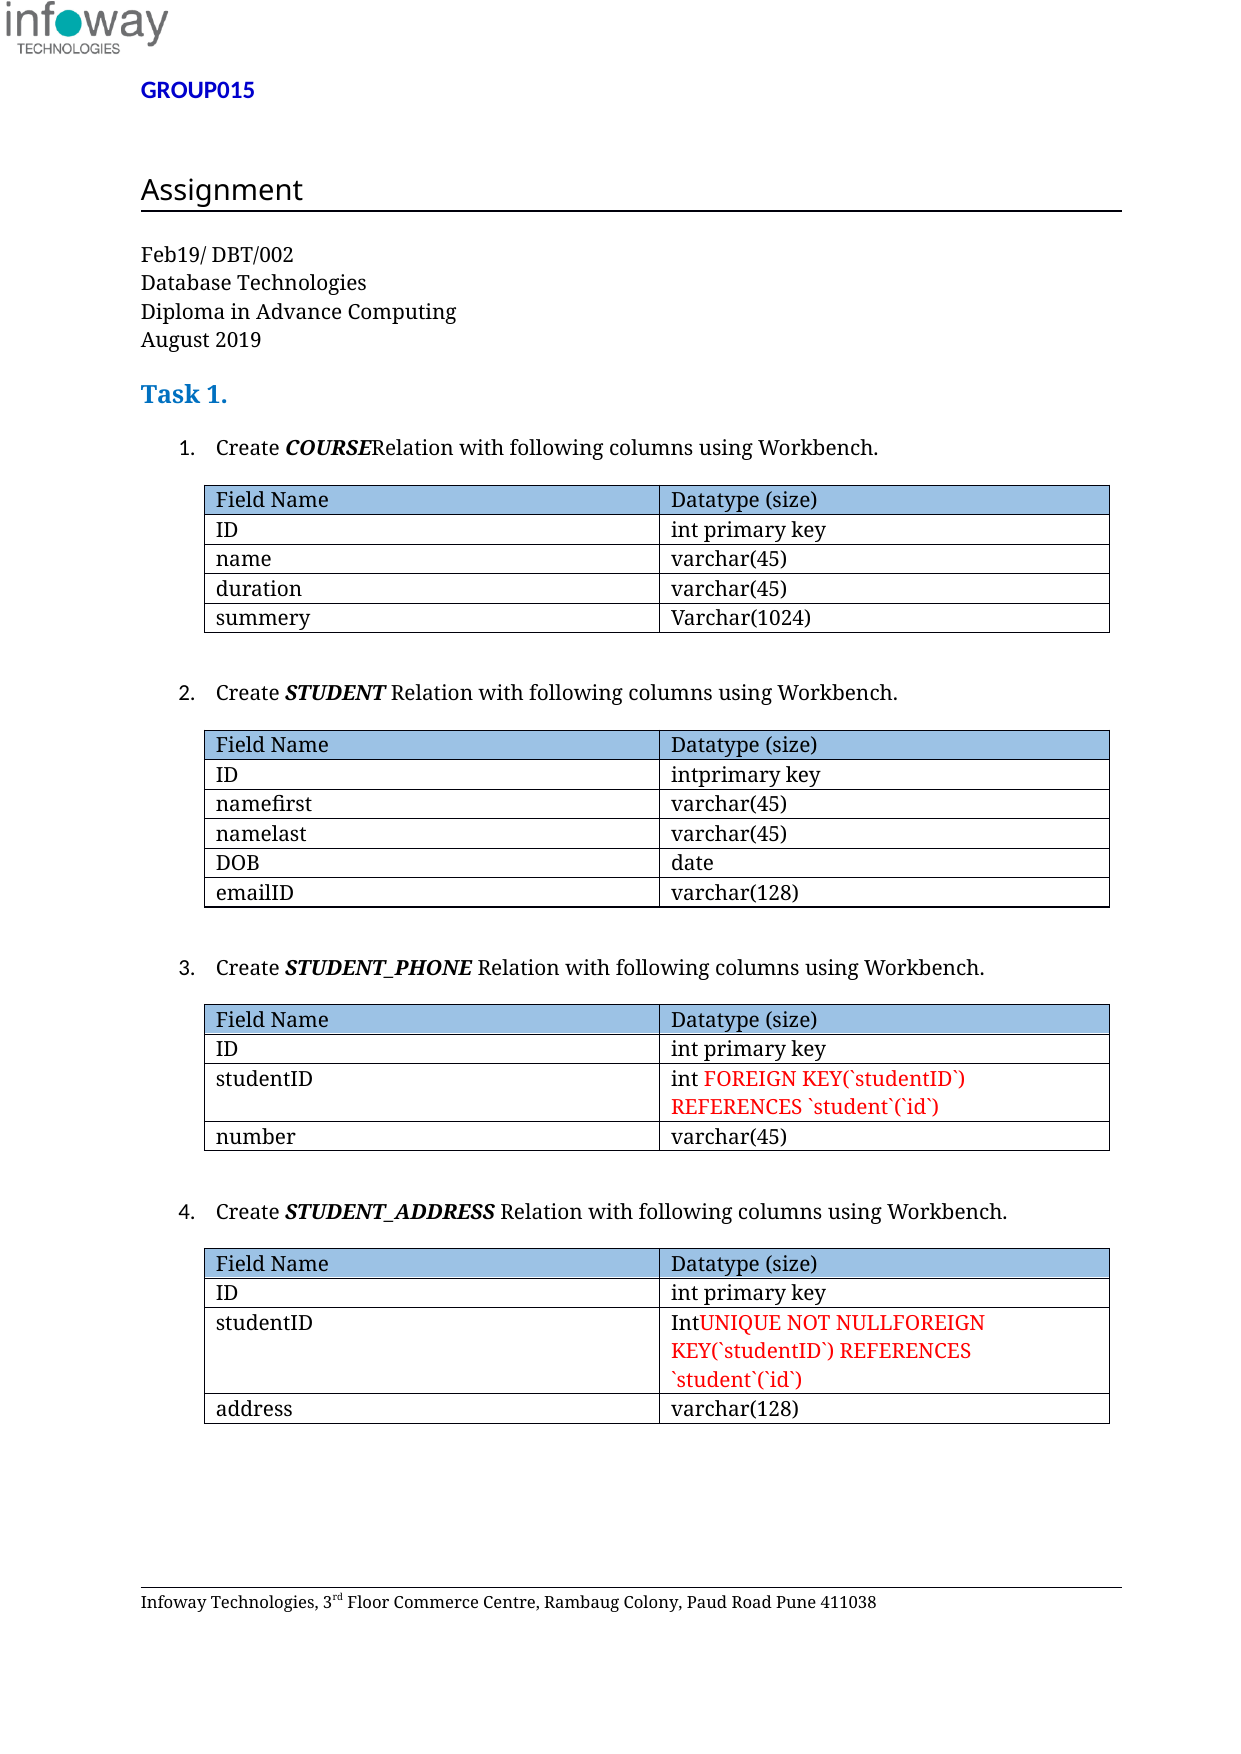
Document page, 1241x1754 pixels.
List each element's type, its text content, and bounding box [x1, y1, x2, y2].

table_cell duration [205, 574, 659, 602]
table_cell IntUNIQUE NOT NULLFOREIGN KEY(`studentID`) REFERENCES `student`(`id`) [660, 1308, 1109, 1393]
table_header Datatype (size) [660, 1249, 1109, 1277]
table_cell int primary key [660, 515, 1109, 543]
table_cell int FOREIGN KEY(`studentID`) REFERENCES `student`(`id`) [660, 1064, 1109, 1121]
table_cell ID [205, 760, 659, 788]
list Create STUDENT_ADDRESS Relation with following columns using Workbench. [178, 1197, 1122, 1225]
table_header Datatype (size) [660, 486, 1109, 514]
table_cell name [205, 545, 659, 573]
table_cell namelast [205, 819, 659, 847]
table_cell ID [205, 1279, 659, 1307]
table_cell ID [205, 1035, 659, 1063]
text Database Technologies [141, 268, 1122, 297]
list Create STUDENT Relation with following columns using Workbench. [178, 678, 1122, 707]
table_cell varchar(128) [660, 1394, 1109, 1423]
table_cell number [205, 1122, 659, 1150]
text Feb19/ DBT/002 [141, 240, 1122, 268]
text Diploma in Advance Computing [141, 297, 1122, 325]
table_header Datatype (size) [660, 1005, 1109, 1033]
table_header Field Name [205, 731, 659, 759]
text Task 1. [141, 377, 1122, 411]
text August 2019 [141, 325, 1122, 354]
table_cell Varchar(1024) [660, 604, 1109, 632]
table_cell emailID [205, 878, 659, 906]
list Create COURSERelation with following columns using Workbench. [178, 433, 1122, 462]
table_cell varchar(45) [660, 545, 1109, 573]
table_cell address [205, 1394, 659, 1423]
table_cell intprimary key [660, 760, 1109, 788]
table_cell ID [205, 515, 659, 543]
table_header Datatype (size) [660, 731, 1109, 759]
table_cell DOB [205, 849, 659, 877]
table_cell int primary key [660, 1279, 1109, 1307]
table_cell studentID [205, 1064, 659, 1121]
text Assignment [141, 169, 1122, 210]
table_header Field Name [205, 1249, 659, 1277]
table_cell int primary key [660, 1035, 1109, 1063]
table_header Field Name [205, 1005, 659, 1033]
table_cell summery [205, 604, 659, 632]
table_cell varchar(45) [660, 574, 1109, 602]
table_cell varchar(45) [660, 1122, 1109, 1150]
table_cell studentID [205, 1308, 659, 1393]
table_cell varchar(45) [660, 790, 1109, 818]
table_cell varchar(45) [660, 819, 1109, 847]
table_cell namefirst [205, 790, 659, 818]
list Create STUDENT_PHONE Relation with following columns using Workbench. [178, 953, 1122, 981]
table_header Field Name [205, 486, 659, 514]
table_cell varchar(128) [660, 878, 1109, 906]
table_cell date [660, 849, 1109, 877]
picture [0, 0, 171, 57]
